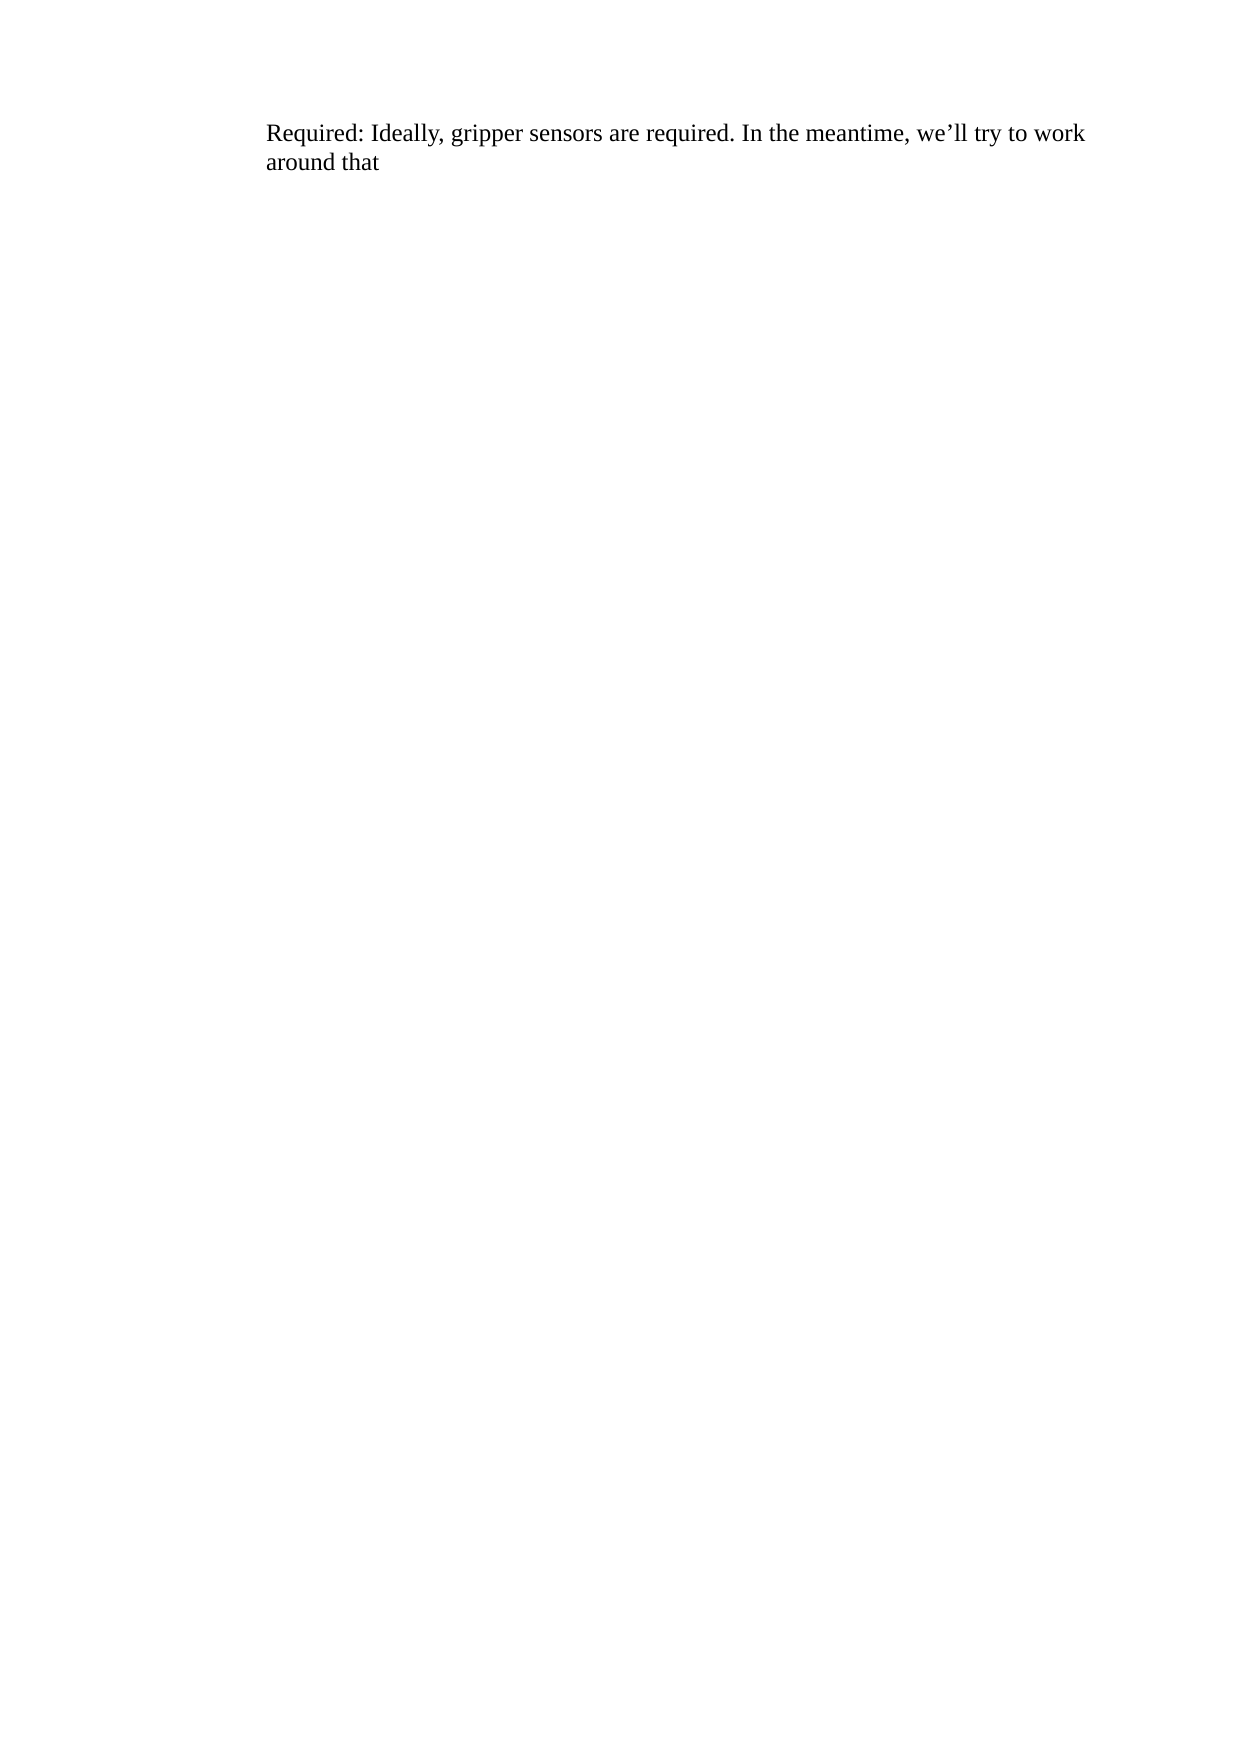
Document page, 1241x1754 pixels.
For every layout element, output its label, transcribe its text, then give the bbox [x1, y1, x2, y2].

text Required: Ideally, gripper sensors are required. In the meantime, we’ll try to work around that [118, 118, 1122, 176]
